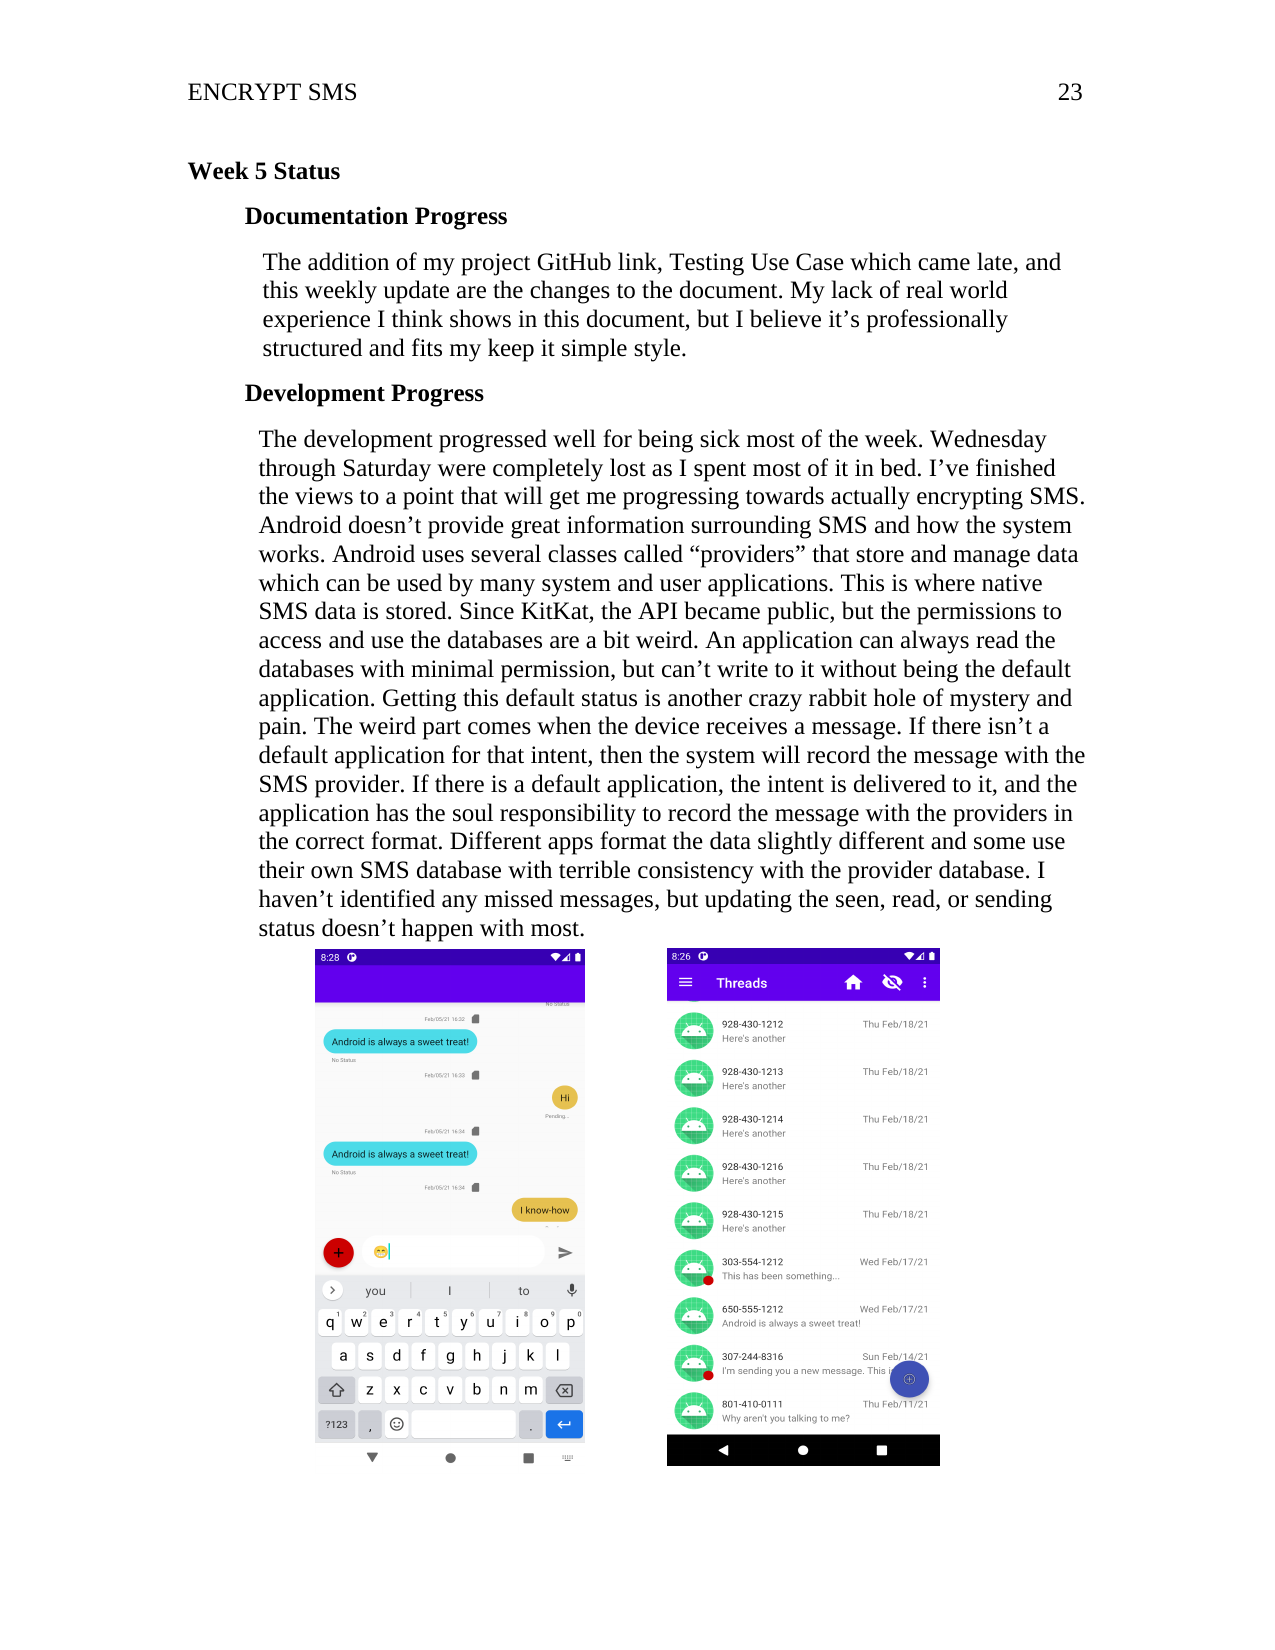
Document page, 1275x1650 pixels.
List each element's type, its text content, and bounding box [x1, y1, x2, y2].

subtitle Week 5 Status [187, 156, 1087, 185]
subtitle Documentation Progress [244, 201, 1087, 230]
picture [315, 949, 585, 1474]
subtitle Development Progress [244, 378, 1087, 407]
text The development progressed well for being sick most of the week. Wednesday through Saturday were completely lost as I spent most of it in bed. I’ve finished the views to a point that will get me progressing towards actually encrypting SMS. Android doesn’t provide great information surrounding SMS and how the system works. Android uses several classes called “providers” that store and manage data which can be used by many system and user applications. This is where native SMS data is stored. Since KitKat, the API became public, but the permissions to access and use the databases are a bit weird. An application can always read the databases with minimal permission, but can’t write to it without being the default application. Getting this default status is another crazy rabbit hole of mystery and pain. The weird part comes when the device receives a message. If there isn’t a default application for that intent, then the system will record the message with the SMS provider. If there is a default application, the intent is delivered to it, and the application has the soul responsibility to record the message with the providers in the correct format. Different apps format the data slightly different and some use their own SMS database with terrible consistency with the provider database. I haven’t identified any missed messages, but updating the seen, read, or sending status doesn’t happen with most. [258, 424, 1087, 941]
text The addition of my project GitHub link, Testing Use Case which came late, and this weekly update are the changes to the document. My lack of real world experience I think shows in this document, but I believe it’s professionally structured and fits my keep it simple style. [258, 247, 1087, 362]
picture [667, 948, 940, 1466]
